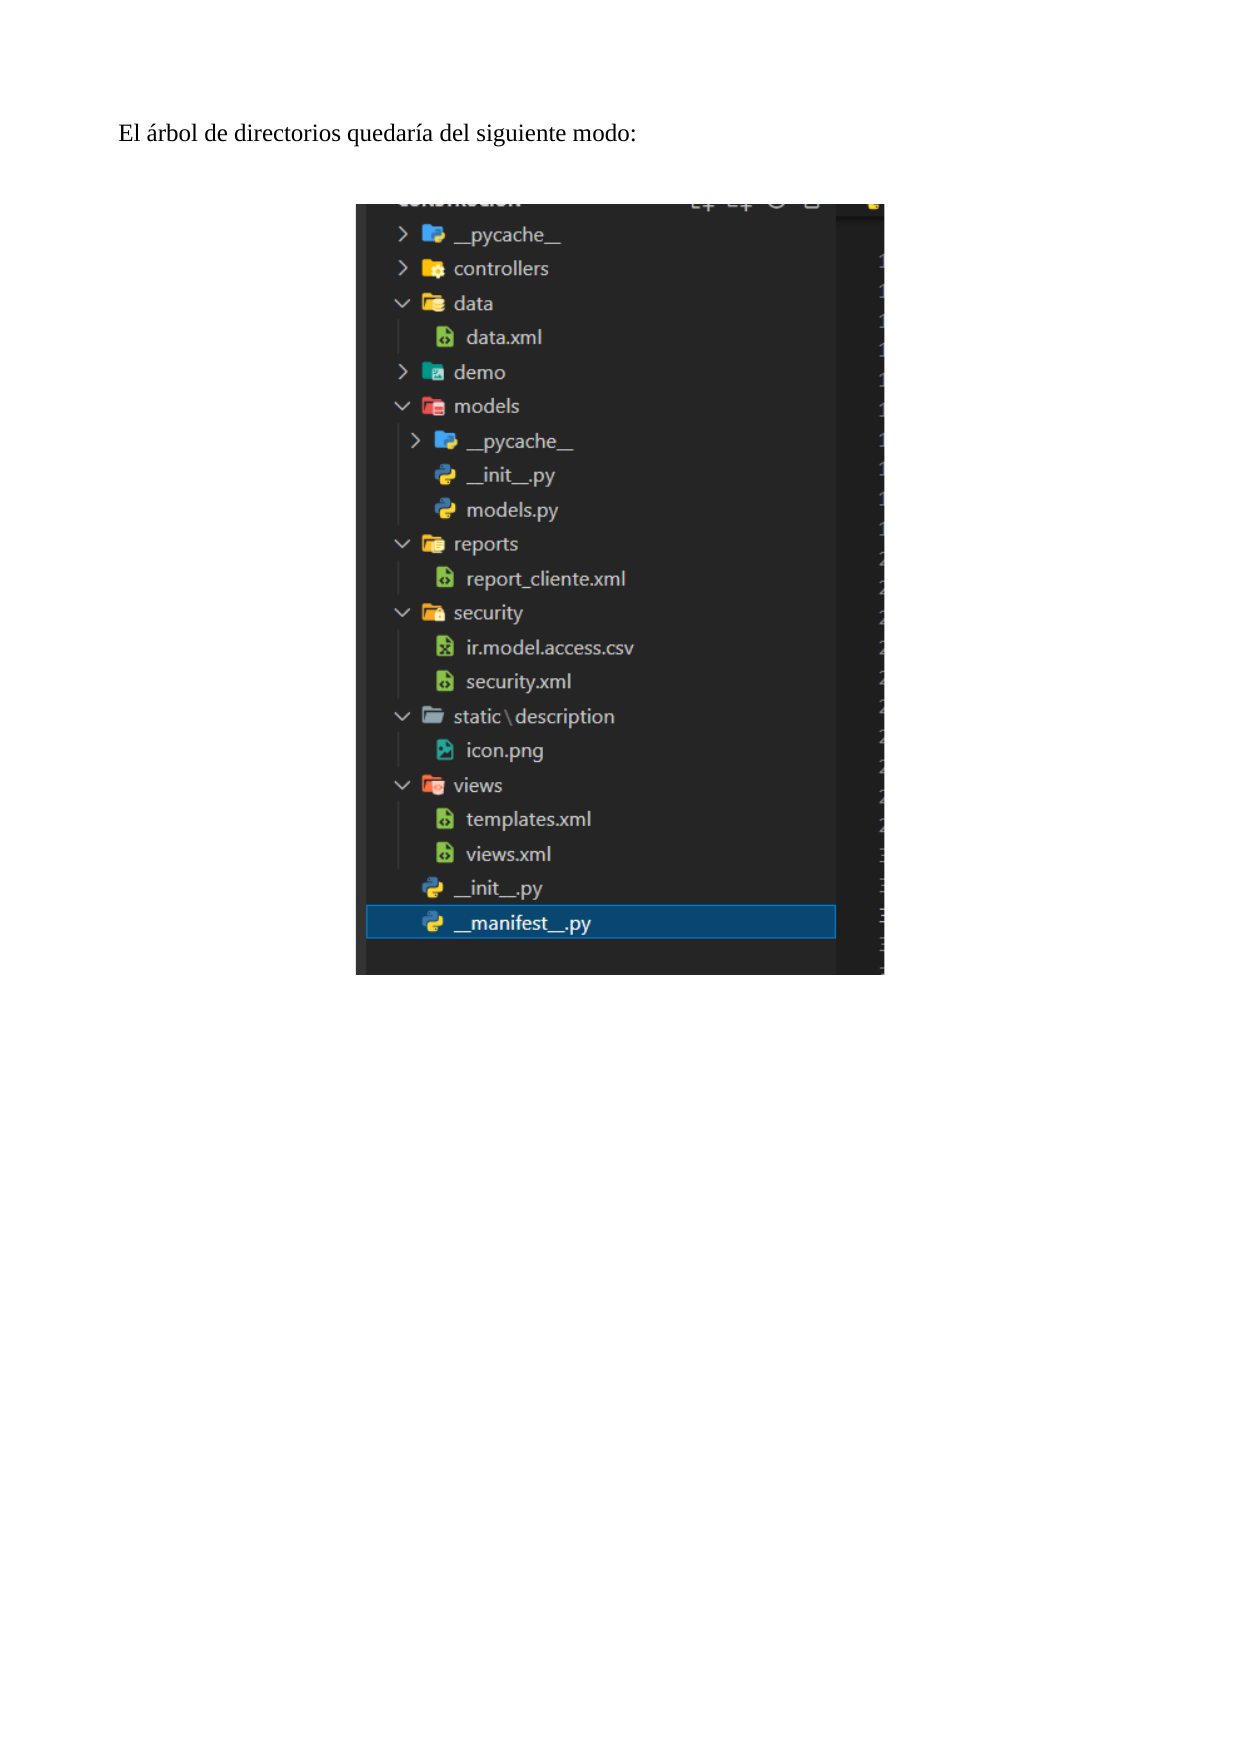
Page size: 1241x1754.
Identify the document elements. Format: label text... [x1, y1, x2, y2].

text El árbol de directorios quedaría del siguiente modo: [118, 118, 1122, 147]
picture [355, 204, 885, 975]
